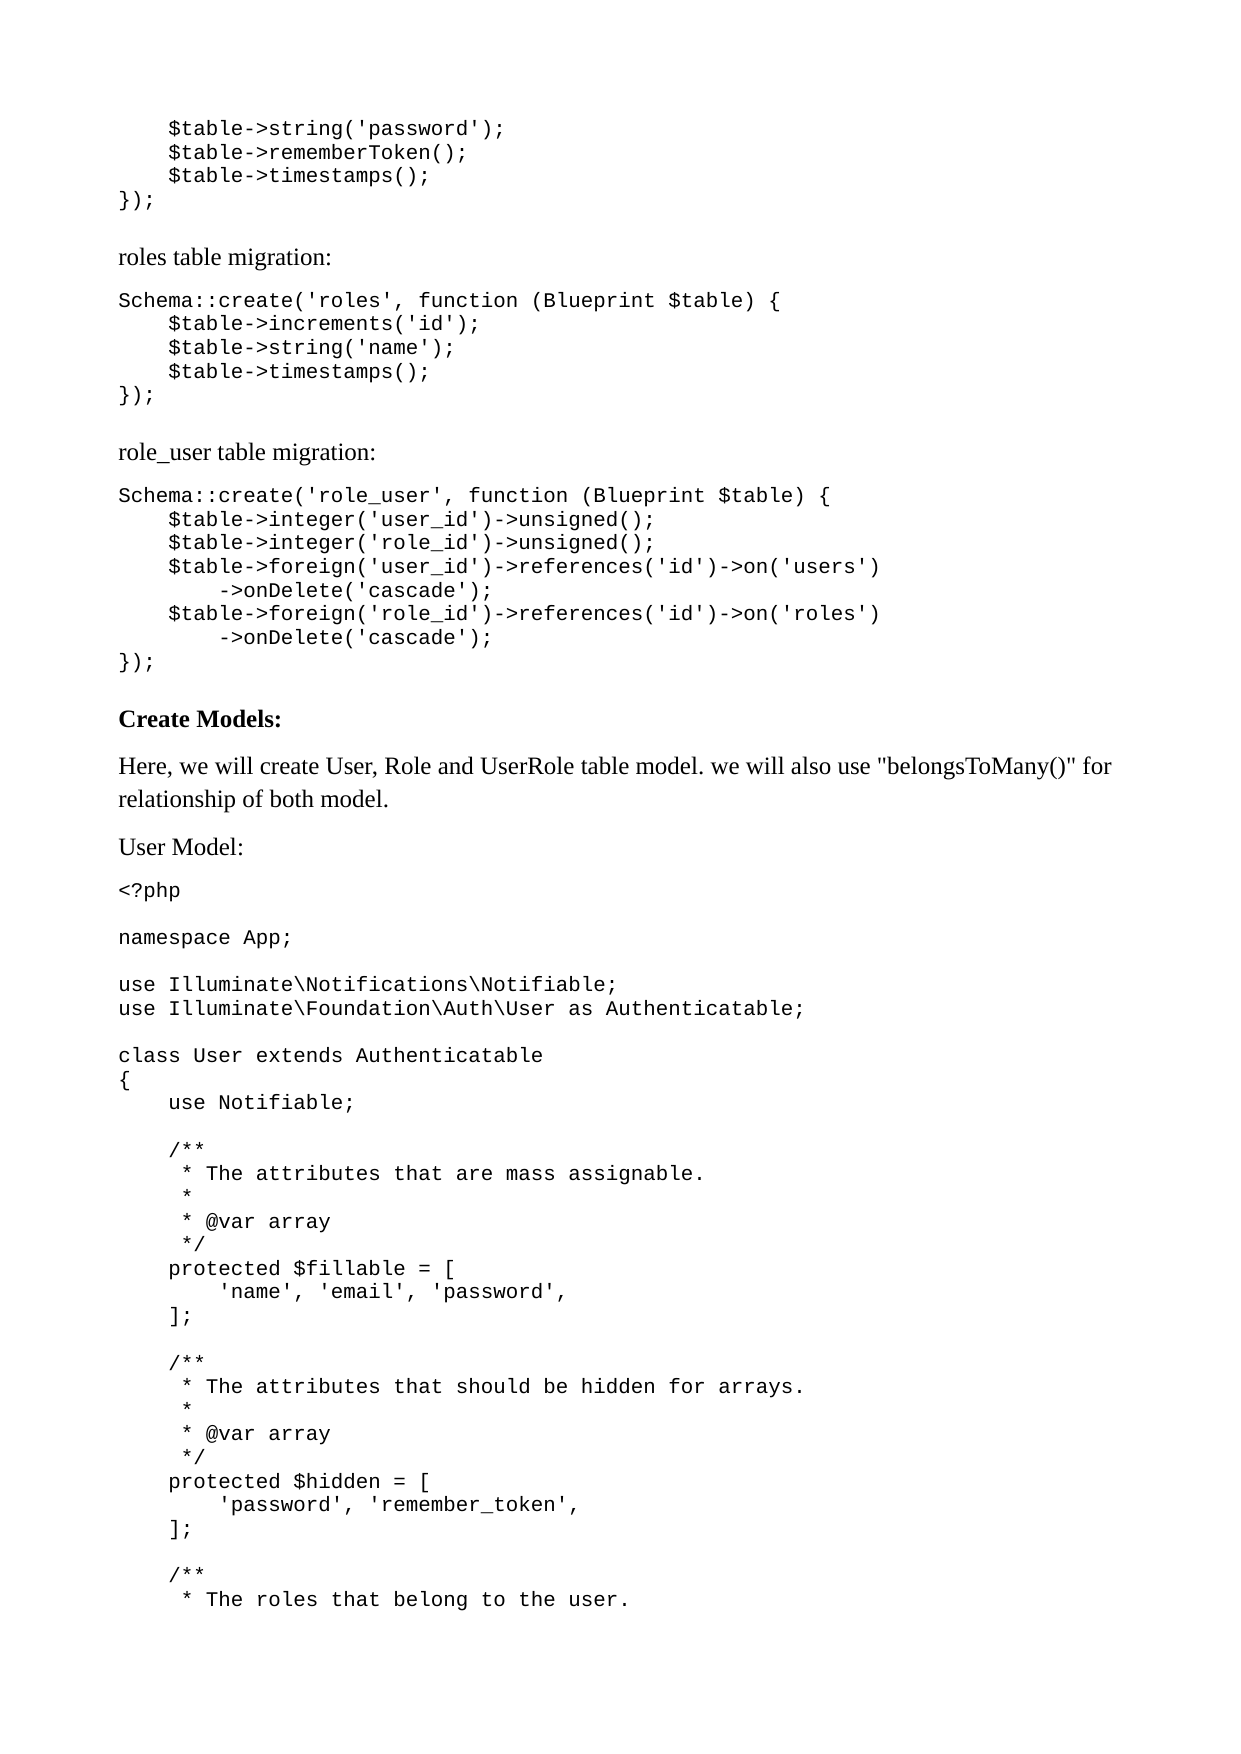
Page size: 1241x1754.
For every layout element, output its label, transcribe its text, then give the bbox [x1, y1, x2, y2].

text * [118, 1400, 1122, 1423]
text { [118, 1069, 1122, 1092]
text class User extends Authenticatable [118, 1045, 1122, 1069]
text */ [118, 1234, 1122, 1258]
text * @var array [118, 1211, 1122, 1234]
text ]; [118, 1518, 1122, 1542]
text }); [118, 189, 1122, 213]
text use Illuminate\Foundation\Auth\User as Authenticatable; [118, 998, 1122, 1021]
text $table->rememberToken(); [118, 142, 1122, 165]
text Schema::create('role_user', function (Blueprint $table) { [118, 485, 1122, 509]
text protected $fillable = [ [118, 1258, 1122, 1282]
text * @var array [118, 1423, 1122, 1447]
text */ [118, 1447, 1122, 1471]
text }); [118, 651, 1122, 674]
text ->onDelete('cascade'); [118, 580, 1122, 603]
text * The roles that belong to the user. [118, 1589, 1122, 1613]
text /** [118, 1565, 1122, 1589]
text use Illuminate\Notifications\Notifiable; [118, 974, 1122, 998]
text $table->timestamps(); [118, 165, 1122, 189]
text Here, we will create User, Role and UserRole table model. we will also use "belongsToMany()" for relationship of both model. [118, 751, 1122, 813]
text * The attributes that should be hidden for arrays. [118, 1376, 1122, 1400]
text namespace App; [118, 927, 1122, 951]
text $table->increments('id'); [118, 313, 1122, 337]
text 'name', 'email', 'password', [118, 1282, 1122, 1305]
text $table->integer('user_id')->unsigned(); [118, 509, 1122, 532]
text $table->foreign('user_id')->references('id')->on('users') [118, 556, 1122, 580]
text $table->integer('role_id')->unsigned(); [118, 532, 1122, 556]
text ->onDelete('cascade'); [118, 627, 1122, 651]
text Create Models: [118, 704, 1122, 732]
text * The attributes that are mass assignable. [118, 1163, 1122, 1187]
text $table->string('name'); [118, 337, 1122, 361]
text protected $hidden = [ [118, 1471, 1122, 1494]
text $table->timestamps(); [118, 361, 1122, 384]
text 'password', 'remember_token', [118, 1494, 1122, 1518]
text $table->string('password'); [118, 118, 1122, 142]
text User Model: [118, 832, 1122, 861]
text Schema::create('roles', function (Blueprint $table) { [118, 290, 1122, 313]
text <?php [118, 879, 1122, 903]
text ]; [118, 1305, 1122, 1329]
text use Notifiable; [118, 1092, 1122, 1116]
text roles table migration: [118, 242, 1122, 271]
text /** [118, 1140, 1122, 1163]
text role_user table migration: [118, 437, 1122, 466]
text /** [118, 1352, 1122, 1376]
text $table->foreign('role_id')->references('id')->on('roles') [118, 603, 1122, 627]
text }); [118, 384, 1122, 408]
text * [118, 1187, 1122, 1211]
